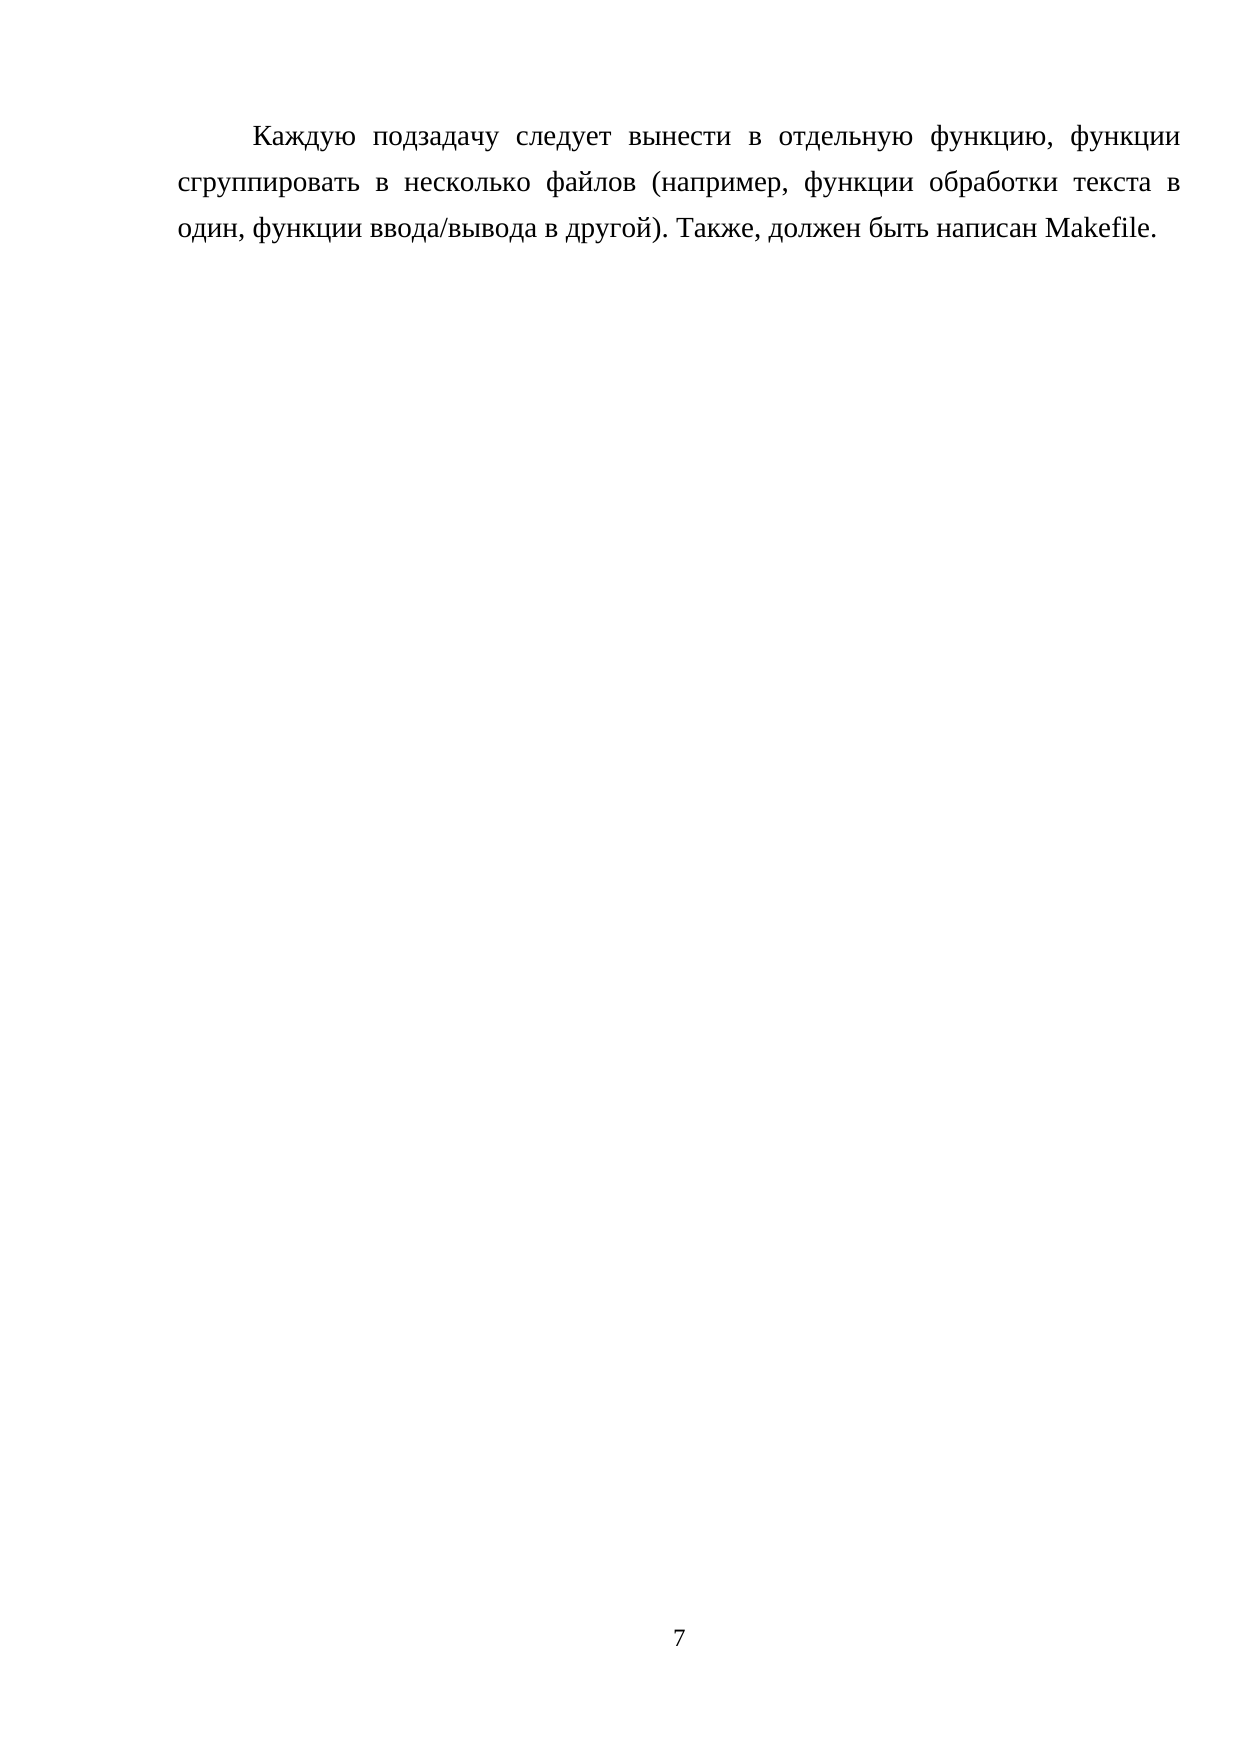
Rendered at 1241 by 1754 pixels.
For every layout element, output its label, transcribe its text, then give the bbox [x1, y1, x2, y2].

subtitle Каждую подзадачу следует вынести в отдельную функцию, функции сгруппировать в несколько файлов (например, функции обработки текста в один, функции ввода/вывода в другой). Также, должен быть написан Makefile. [177, 118, 1181, 244]
